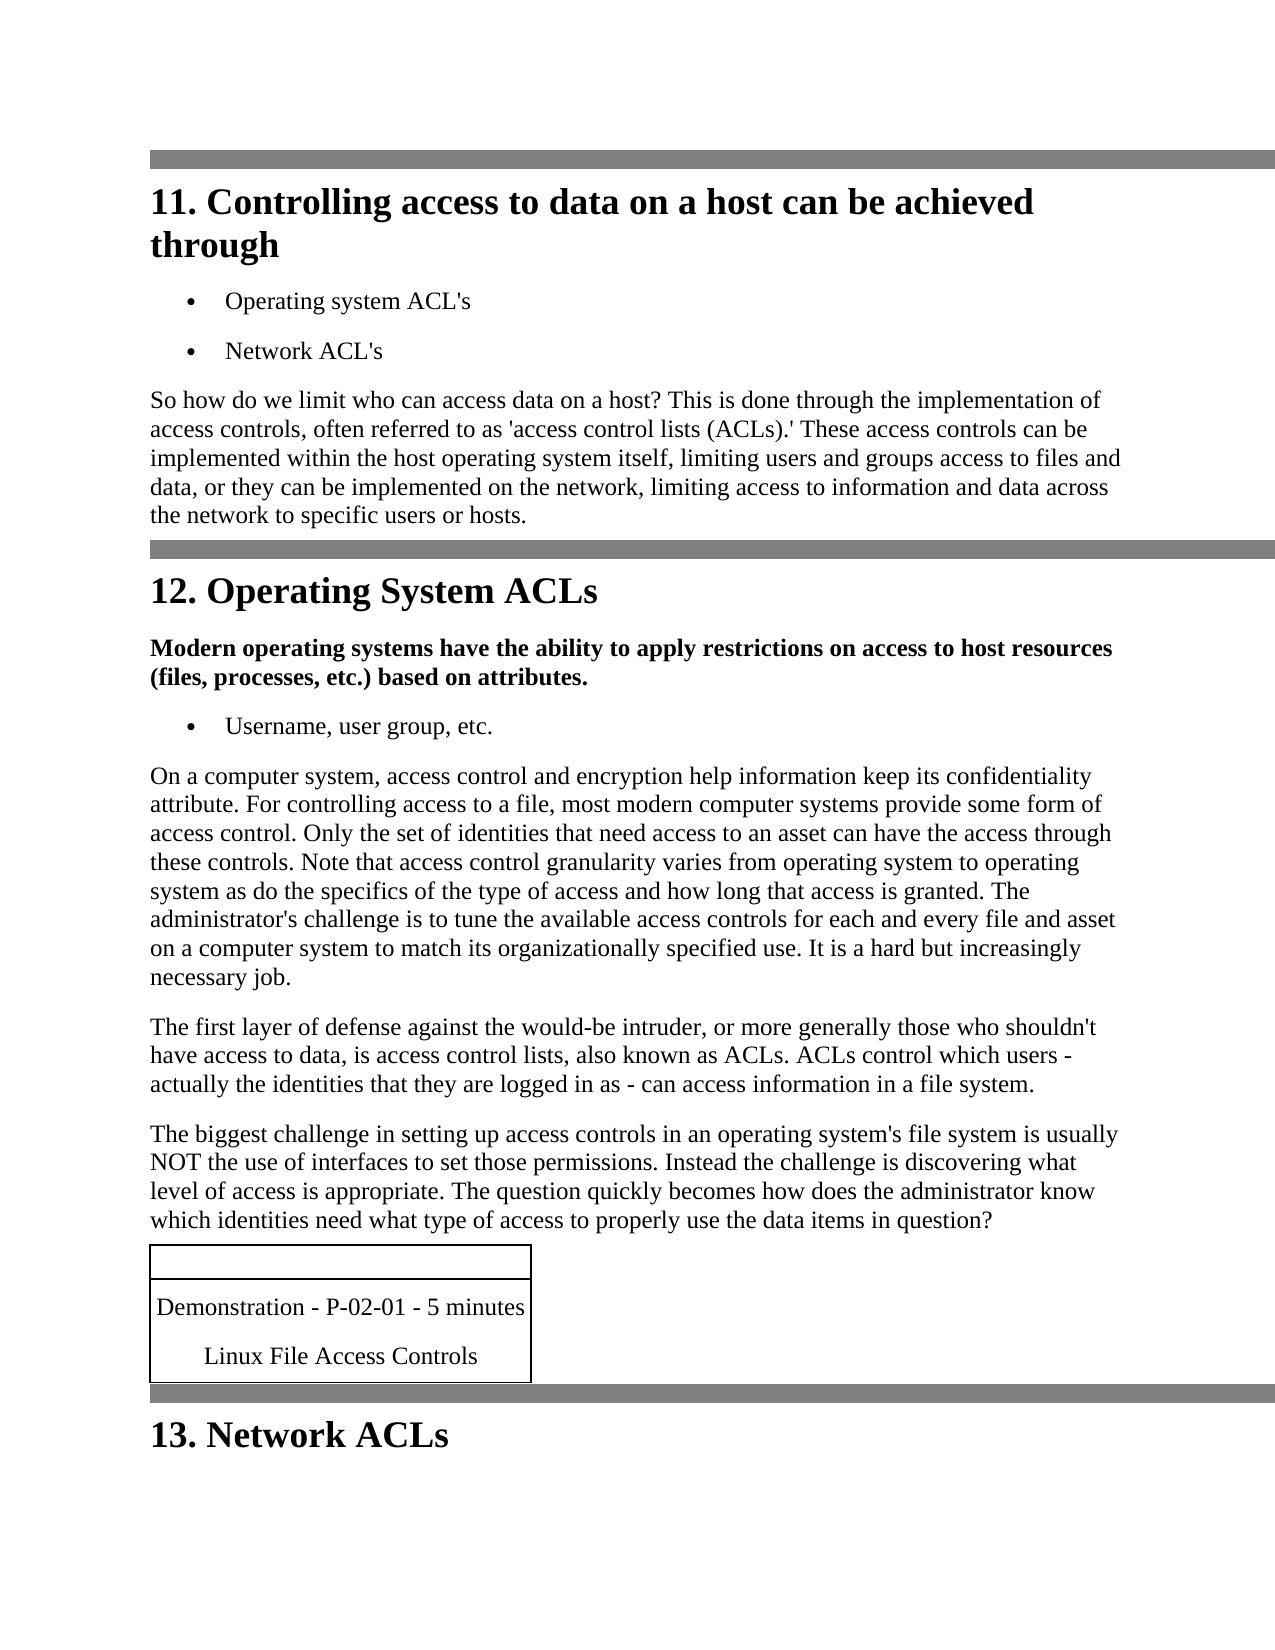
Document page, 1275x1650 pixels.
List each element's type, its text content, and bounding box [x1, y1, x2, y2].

text The biggest challenge in setting up access controls in an operating system's file system is usually NOT the use of interfaces to set those permissions. Instead the challenge is discovering what level of access is appropriate. The question quickly becomes how does the administrator know which identities need what type of access to properly use the data items in question? [150, 1119, 1125, 1234]
text The first layer of defense against the would-be intruder, or more generally those who shouldn't have access to data, is access control lists, also known as ACLs. ACLs control which users - actually the identities that they are logged in as - can access information in a file system. [150, 1012, 1125, 1098]
text Modern operating systems have the ability to apply restrictions on access to host resources (files, processes, etc.) based on attributes. [150, 633, 1125, 690]
text On a computer system, access control and encryption help information keep its confidentiality attribute. For controlling access to a file, most modern computer systems provide some form of access control. Only the set of identities that need access to an asset can have the access through these controls. Note that access control granularity varies from operating system to operating system as do the specifics of the type of access and how long that access is granted. The administrator's challenge is to tune the available access controls for each and every file and asset on a computer system to match its organizationally specified use. It is a hard but increasingly necessary job. [150, 761, 1125, 991]
list Operating system ACL's [187, 286, 1125, 315]
table_cell Demonstration - P-02-01 - 5 minutes Linux File Access Controls [151, 1280, 530, 1382]
text So how do we limit who can access data on a host? This is done through the implementation of access controls, often referred to as 'access control lists (ACLs).' These access controls can be implemented within the host operating system itself, limiting users and groups access to files and data, or they can be implemented on the network, limiting access to information and data across the network to specific users or hosts. [150, 386, 1125, 529]
subtitle 12. Operating System ACLs [150, 569, 1125, 612]
table_header [151, 1246, 530, 1278]
subtitle 11. Controlling access to data on a host can be achieved through [150, 179, 1125, 266]
subtitle 13. Network ACLs [150, 1413, 1125, 1456]
list Network ACL's [187, 336, 1125, 365]
list Username, user group, etc. [187, 711, 1125, 740]
